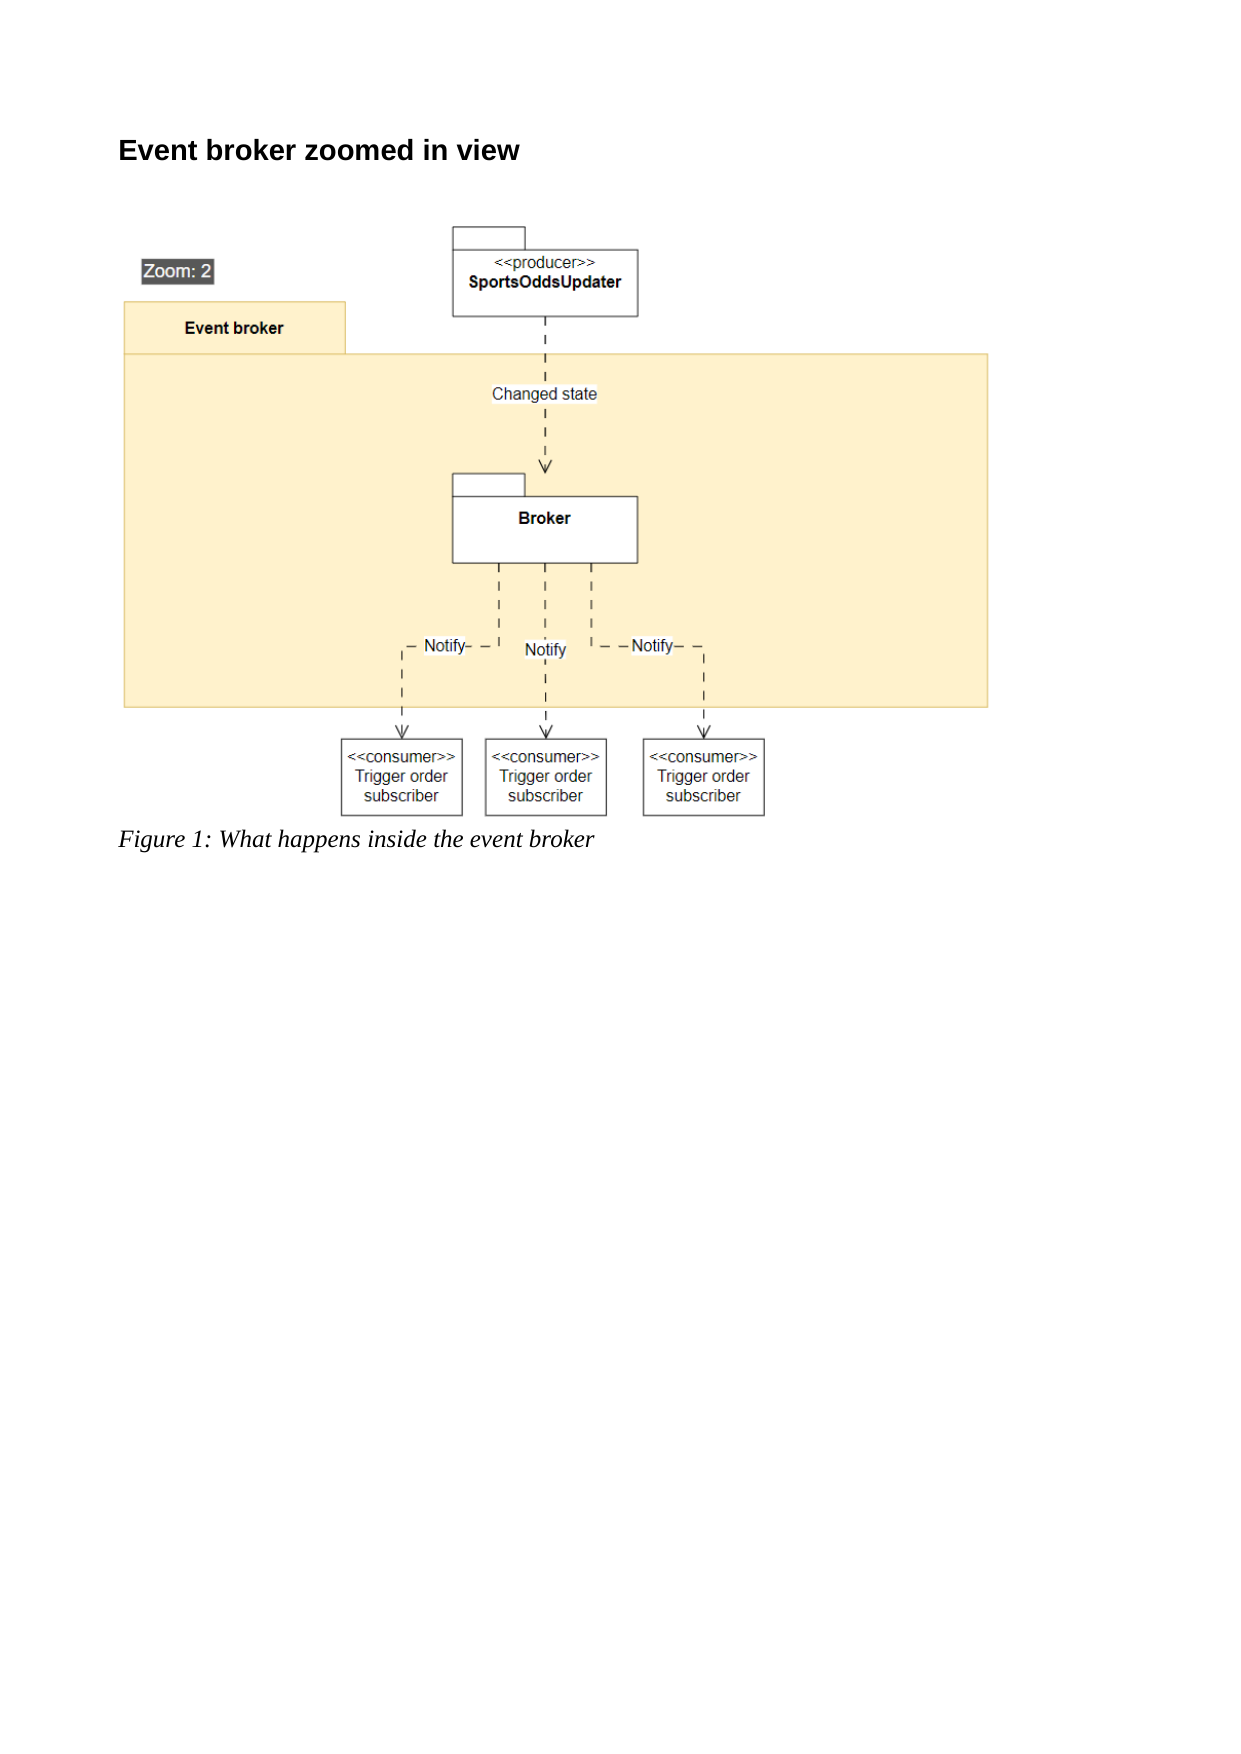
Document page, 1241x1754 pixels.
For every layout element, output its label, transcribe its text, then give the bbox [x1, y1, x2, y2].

picture [118, 226, 997, 825]
subtitle Event broker zoomed in view [118, 133, 1122, 166]
text Figure 1: What happens inside the event broker [118, 825, 996, 853]
